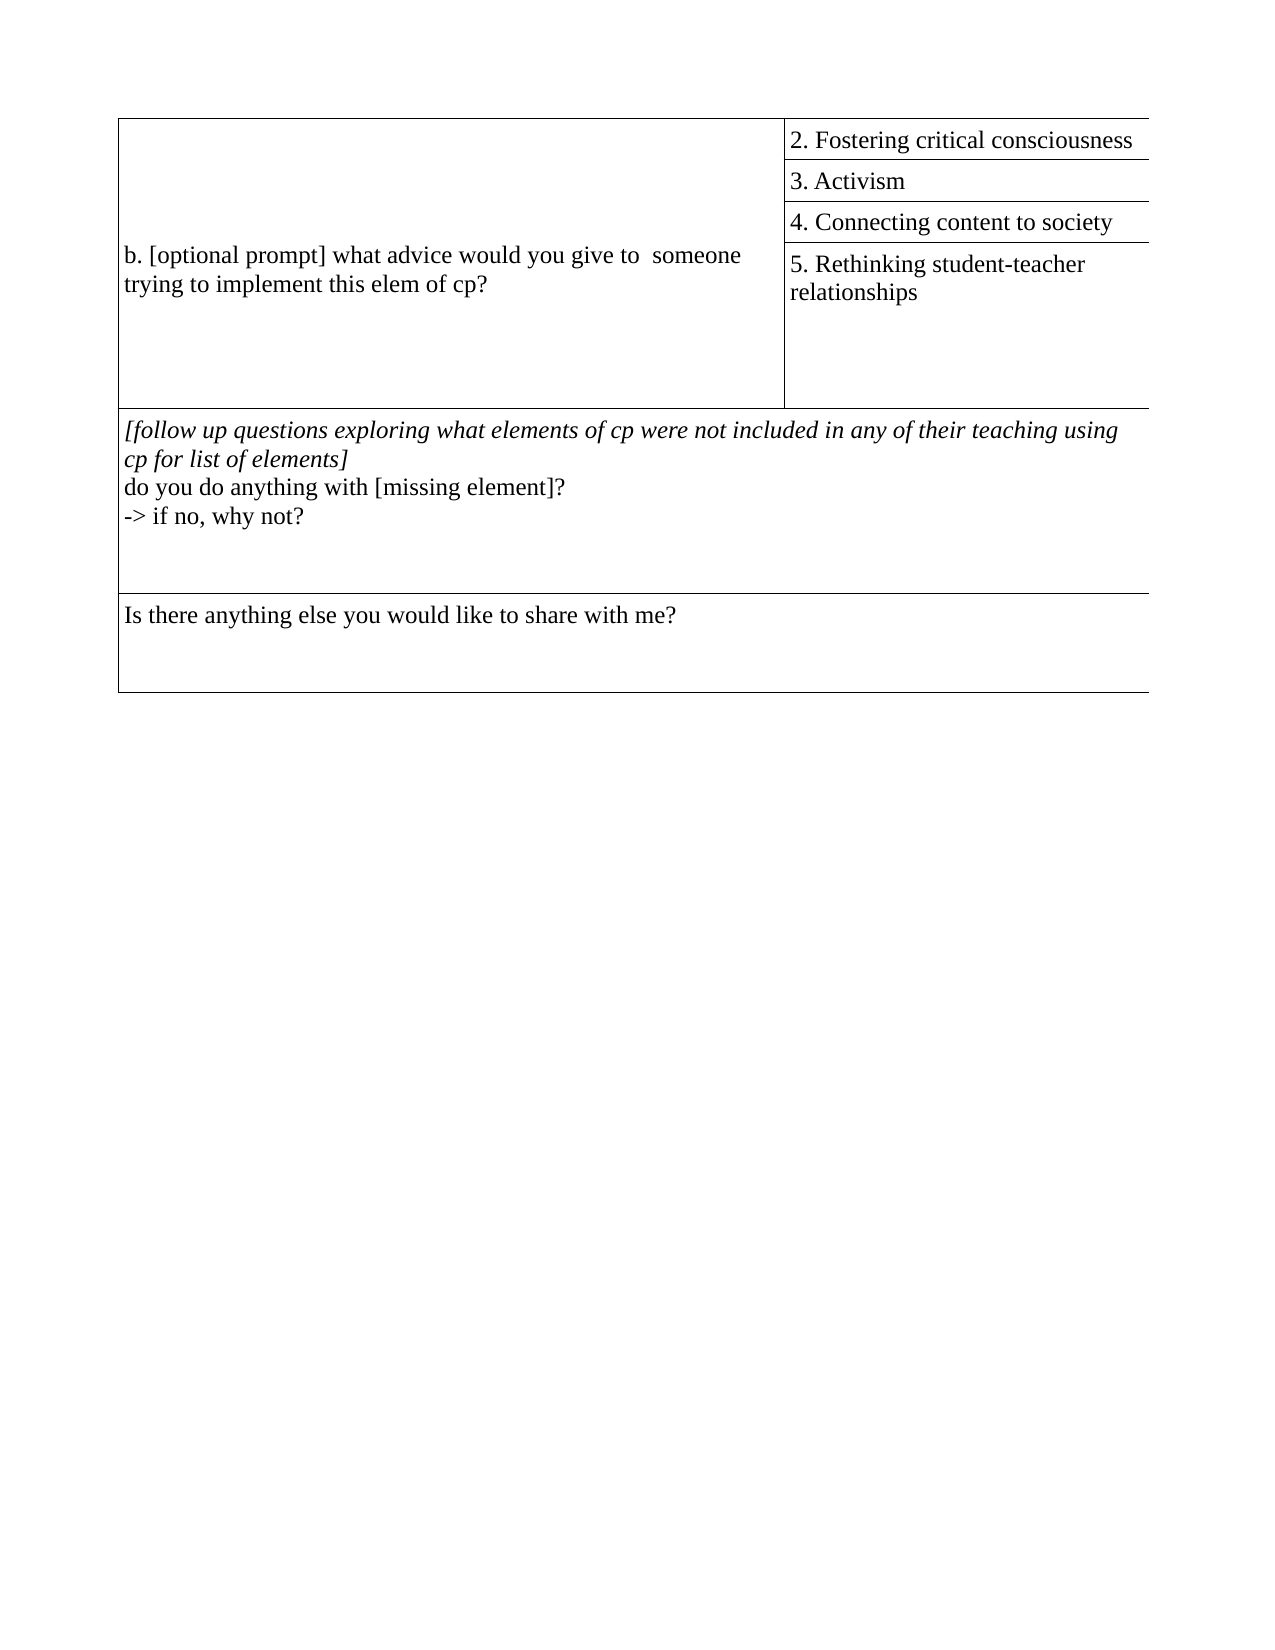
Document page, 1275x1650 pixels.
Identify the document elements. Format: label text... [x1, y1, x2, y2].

table_cell 2. Fostering critical consciousness [785, 119, 1149, 159]
table_cell Is there anything else you would like to share with me? [119, 594, 1149, 692]
table_cell b. [optional prompt] what advice would you give to someone trying to implement this elem of cp? [119, 119, 784, 408]
table_cell 4. Connecting content to society [785, 202, 1149, 242]
table_cell 5. Rethinking student-teacher relationships [785, 243, 1149, 408]
table_cell [follow up questions exploring what elements of cp were not included in any of their teaching using cp for list of elements] do you do anything with [missing element]? -> if no, why not? [119, 409, 1149, 593]
table_cell 3. Activism [785, 160, 1149, 201]
